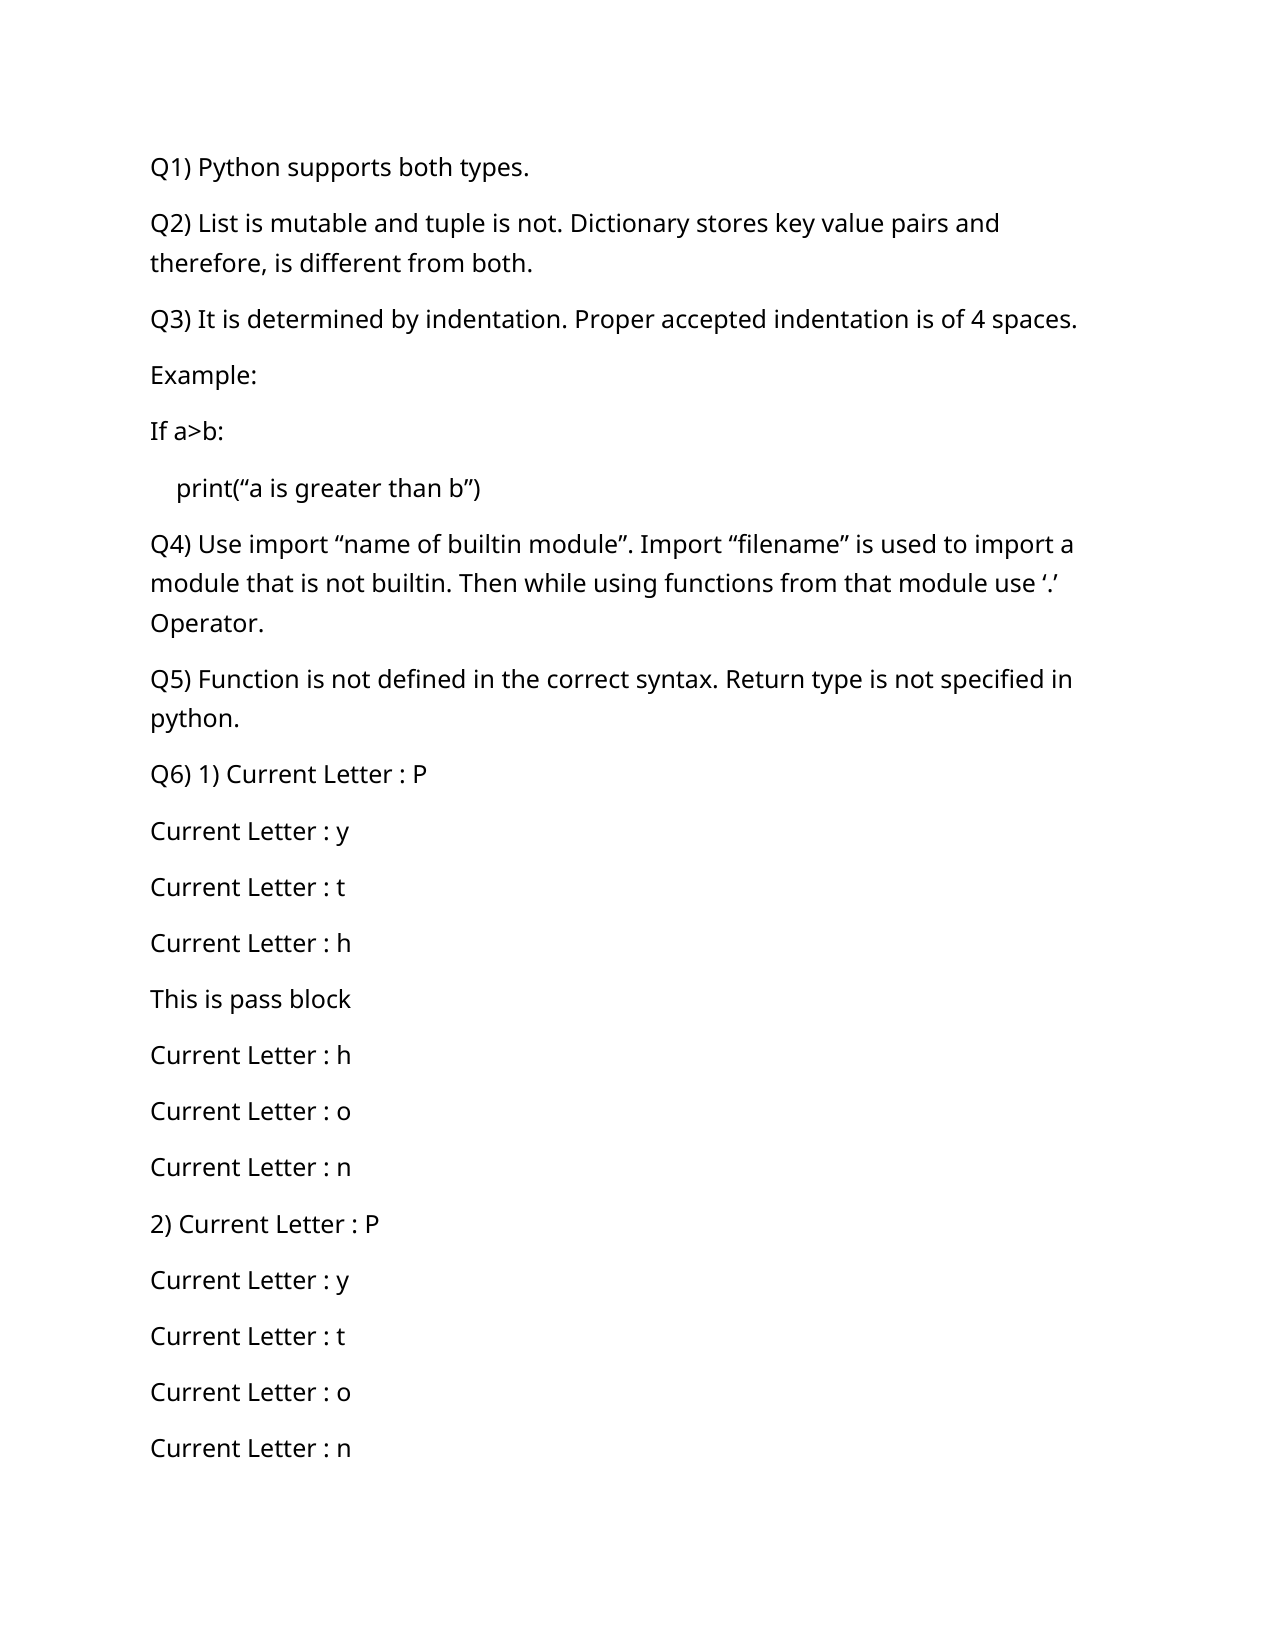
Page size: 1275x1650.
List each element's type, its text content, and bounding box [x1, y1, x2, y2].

text This is pass block [150, 982, 1125, 1016]
text Current Letter : y [150, 1262, 1125, 1296]
text Current Letter : n [150, 1431, 1125, 1465]
text Q2) List is mutable and tuple is not. Dictionary stores key value pairs and therefore, is different from both. [150, 206, 1125, 280]
text Example: [150, 358, 1125, 392]
text Current Letter : o [150, 1094, 1125, 1128]
text Current Letter : y [150, 813, 1125, 847]
text Current Letter : n [150, 1150, 1125, 1184]
text 2) Current Letter : P [150, 1206, 1125, 1240]
text Current Letter : h [150, 1038, 1125, 1072]
text Q1) Python supports both types. [150, 150, 1125, 184]
text If a>b: [150, 414, 1125, 448]
text Current Letter : t [150, 1318, 1125, 1353]
text print(“a is greater than b”) [150, 470, 1125, 504]
text Q4) Use import “name of builtin module”. Import “filename” is used to import a module that is not builtin. Then while using functions from that module use ‘.’ Operator. [150, 526, 1125, 639]
text Q5) Function is not defined in the correct syntax. Return type is not specified in python. [150, 661, 1125, 735]
text Current Letter : o [150, 1375, 1125, 1409]
text Q6) 1) Current Letter : P [150, 757, 1125, 791]
text Current Letter : h [150, 926, 1125, 959]
text Current Letter : t [150, 869, 1125, 903]
text Q3) It is determined by indentation. Proper accepted indentation is of 4 spaces. [150, 302, 1125, 336]
